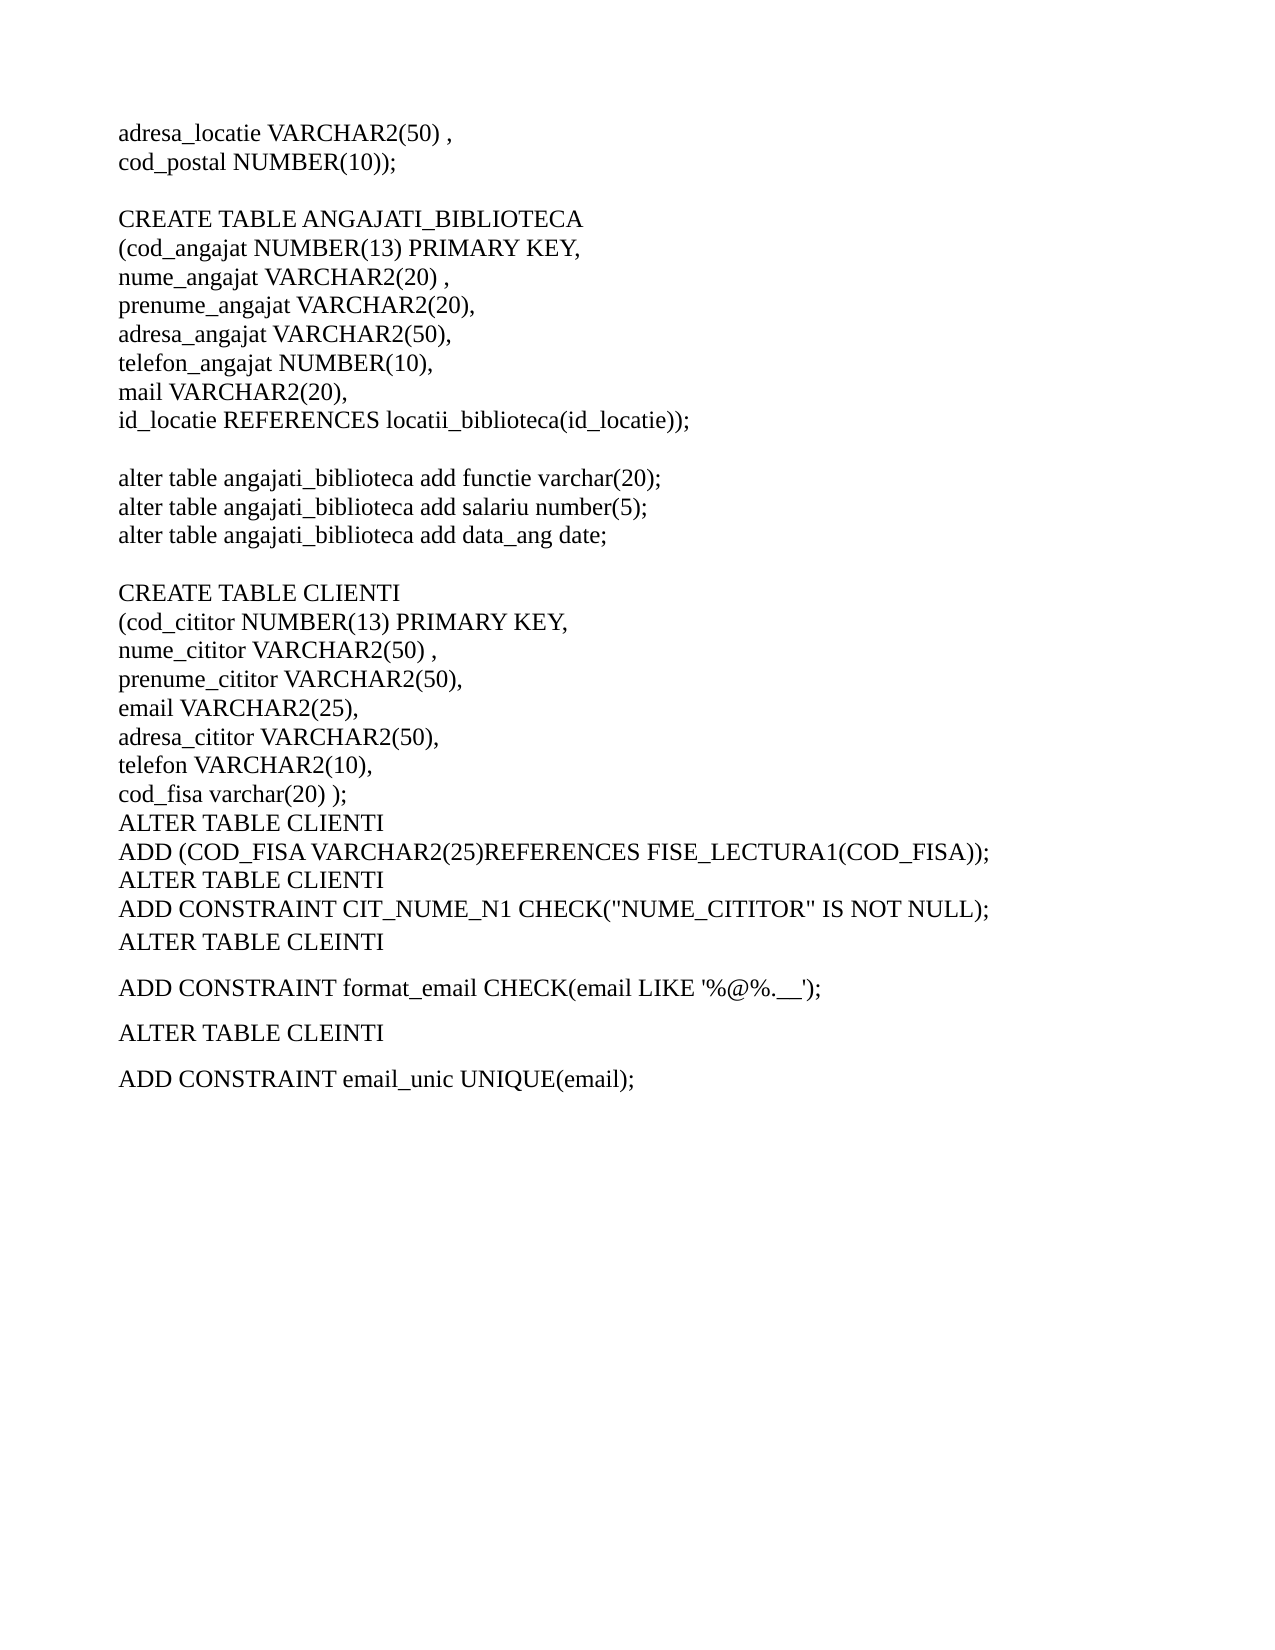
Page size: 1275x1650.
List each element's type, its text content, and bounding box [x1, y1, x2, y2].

text CREATE TABLE ANGAJATI_BIBLIOTECA [118, 204, 1157, 233]
list ADD CONSTRAINT format_email CHECK(email LIKE '%@%.__'); [118, 973, 1157, 1002]
text adresa_locatie VARCHAR2(50) , [118, 118, 1157, 147]
text ADD (COD_FISA VARCHAR2(25)REFERENCES FISE_LECTURA1(COD_FISA)); [118, 837, 1157, 866]
list ALTER TABLE CLEINTI [118, 1018, 1157, 1047]
text ALTER TABLE CLIENTI [118, 866, 1157, 894]
text nume_angajat VARCHAR2(20) , [118, 262, 1157, 291]
text prenume_cititor VARCHAR2(50), [118, 664, 1157, 693]
text CREATE TABLE CLIENTI [118, 578, 1157, 607]
text adresa_angajat VARCHAR2(50), [118, 319, 1157, 348]
text email VARCHAR2(25), [118, 693, 1157, 722]
list ADD CONSTRAINT email_unic UNIQUE(email); [118, 1064, 1157, 1092]
text id_locatie REFERENCES locatii_biblioteca(id_locatie)); [118, 406, 1157, 434]
text adresa_cititor VARCHAR2(50), [118, 722, 1157, 751]
list ALTER TABLE CLEINTI [118, 927, 1157, 956]
text alter table angajati_biblioteca add salariu number(5); [118, 492, 1157, 521]
text nume_cititor VARCHAR2(50) , [118, 636, 1157, 664]
text cod_fisa varchar(20) ); [118, 779, 1157, 808]
text telefon_angajat NUMBER(10), [118, 348, 1157, 377]
text prenume_angajat VARCHAR2(20), [118, 291, 1157, 319]
text alter table angajati_biblioteca add data_ang date; [118, 521, 1157, 549]
text telefon VARCHAR2(10), [118, 751, 1157, 779]
text alter table angajati_biblioteca add functie varchar(20); [118, 463, 1157, 492]
text (cod_cititor NUMBER(13) PRIMARY KEY, [118, 607, 1157, 636]
text ALTER TABLE CLIENTI [118, 808, 1157, 837]
text mail VARCHAR2(20), [118, 377, 1157, 406]
text cod_postal NUMBER(10)); [118, 147, 1157, 176]
text (cod_angajat NUMBER(13) PRIMARY KEY, [118, 233, 1157, 262]
text ADD CONSTRAINT CIT_NUME_N1 CHECK("NUME_CITITOR" IS NOT NULL); [118, 894, 1157, 923]
